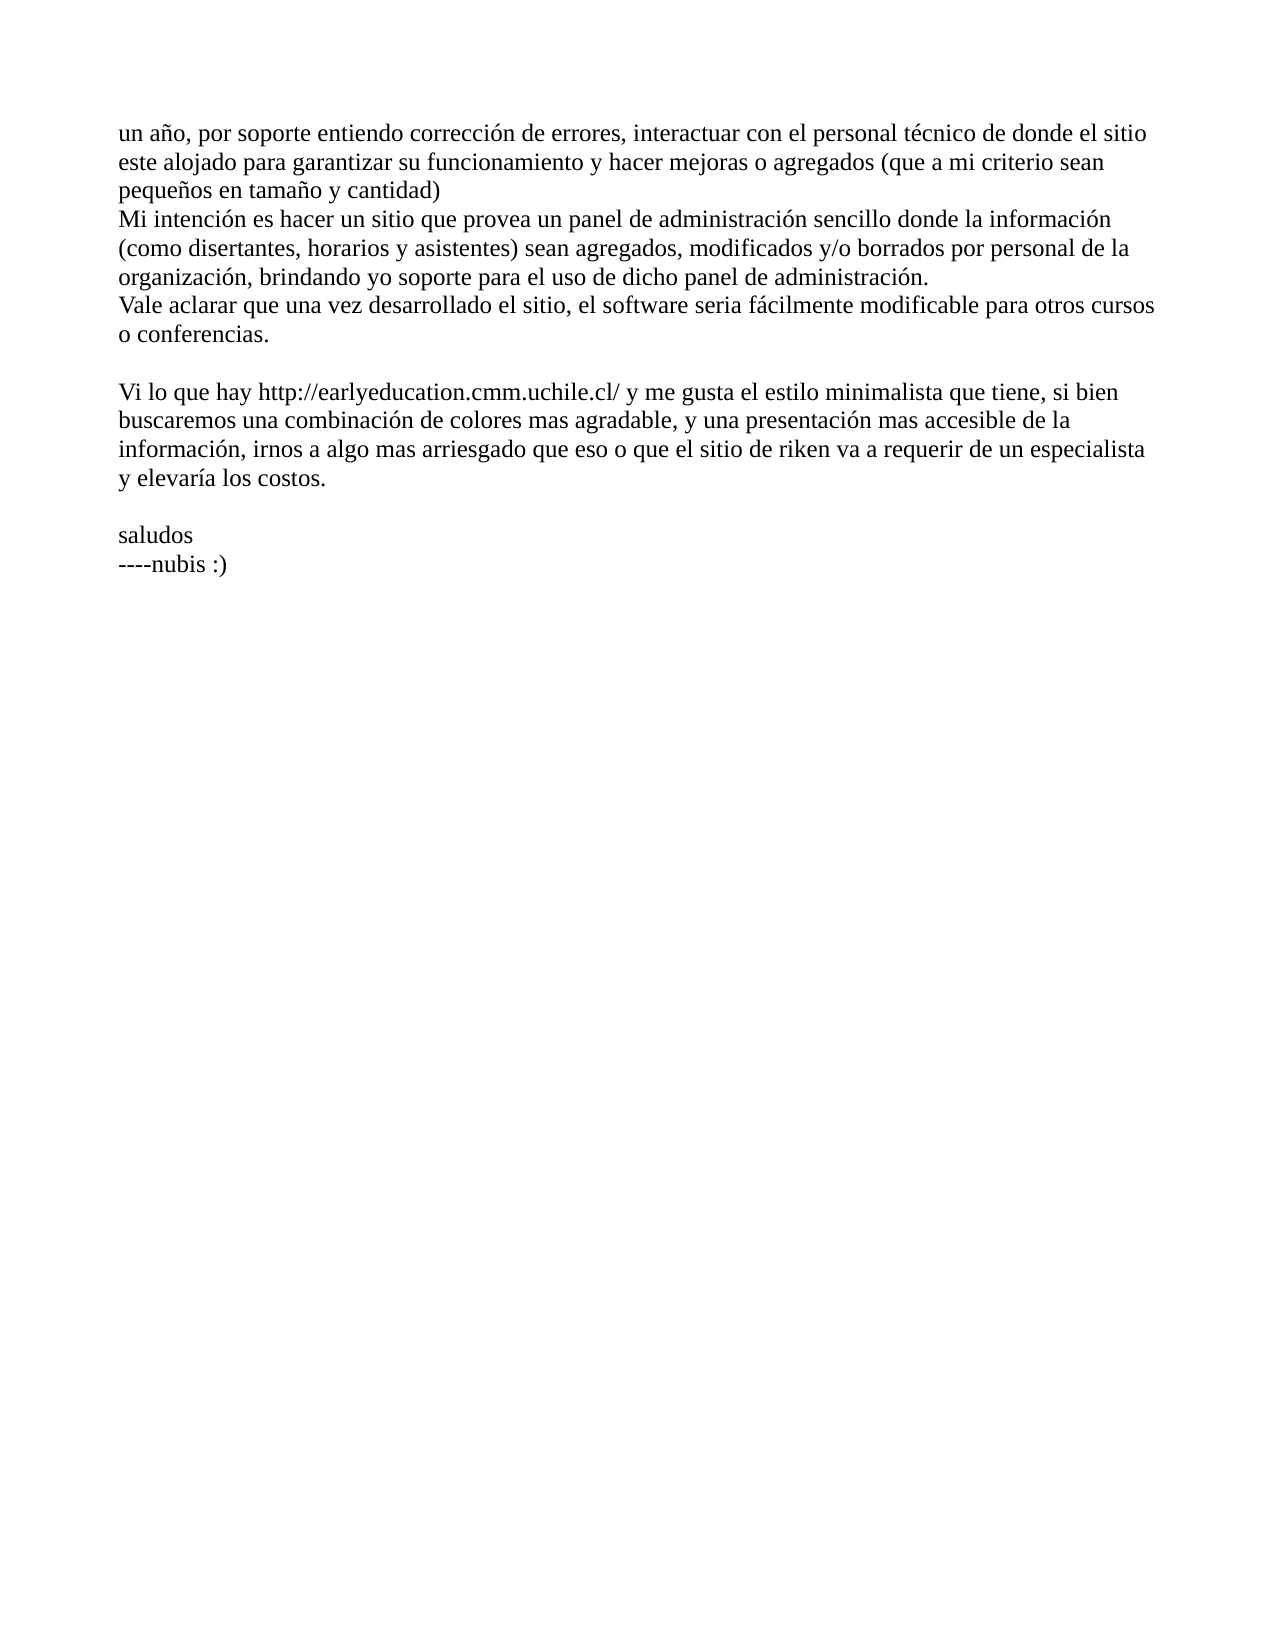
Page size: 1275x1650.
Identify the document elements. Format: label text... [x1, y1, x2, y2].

text ----nubis :) [118, 549, 1157, 578]
text saludos [118, 521, 1157, 549]
text Mi intención es hacer un sitio que provea un panel de administración sencillo donde la información (como disertantes, horarios y asistentes) sean agregados, modificados y/o borrados por personal de la organización, brindando yo soporte para el uso de dicho panel de administración. [118, 204, 1157, 291]
text Vi lo que hay http://earlyeducation.cmm.uchile.cl/ y me gusta el estilo minimalista que tiene, si bien buscaremos una combinación de colores mas agradable, y una presentación mas accesible de la información, irnos a algo mas arriesgado que eso o que el sitio de riken va a requerir de un especialista y elevaría los costos. [118, 377, 1157, 492]
text un año, por soporte entiendo corrección de errores, interactuar con el personal técnico de donde el sitio este alojado para garantizar su funcionamiento y hacer mejoras o agregados (que a mi criterio sean pequeños en tamaño y cantidad) [118, 118, 1157, 204]
text Vale aclarar que una vez desarrollado el sitio, el software seria fácilmente modificable para otros cursos o conferencias. [118, 291, 1157, 348]
